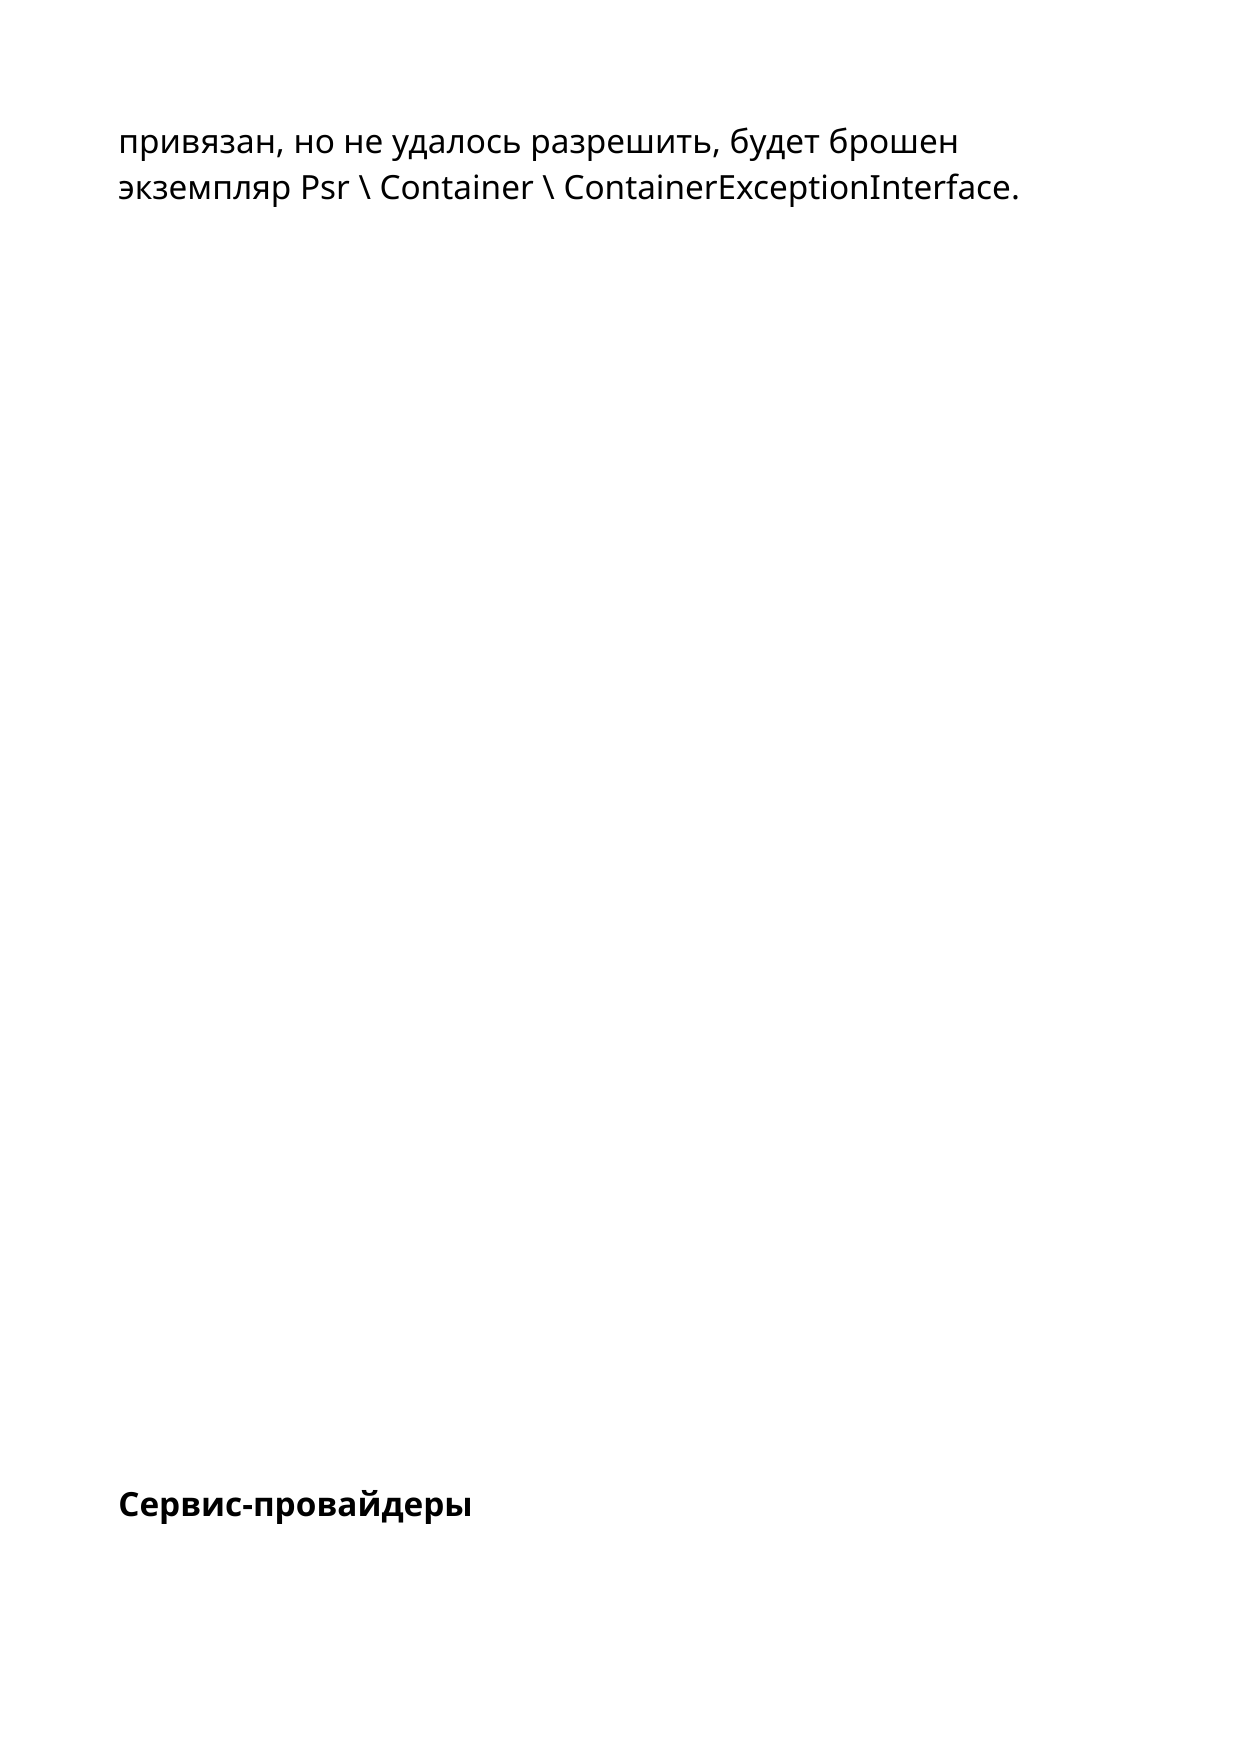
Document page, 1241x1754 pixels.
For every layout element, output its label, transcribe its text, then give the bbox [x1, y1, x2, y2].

text привязан, но не удалось разрешить, будет брошен экземпляр Psr \ Container \ ContainerExceptionInterface. [118, 118, 1122, 209]
subtitle Сервис-провайдеры [118, 1481, 1122, 1526]
